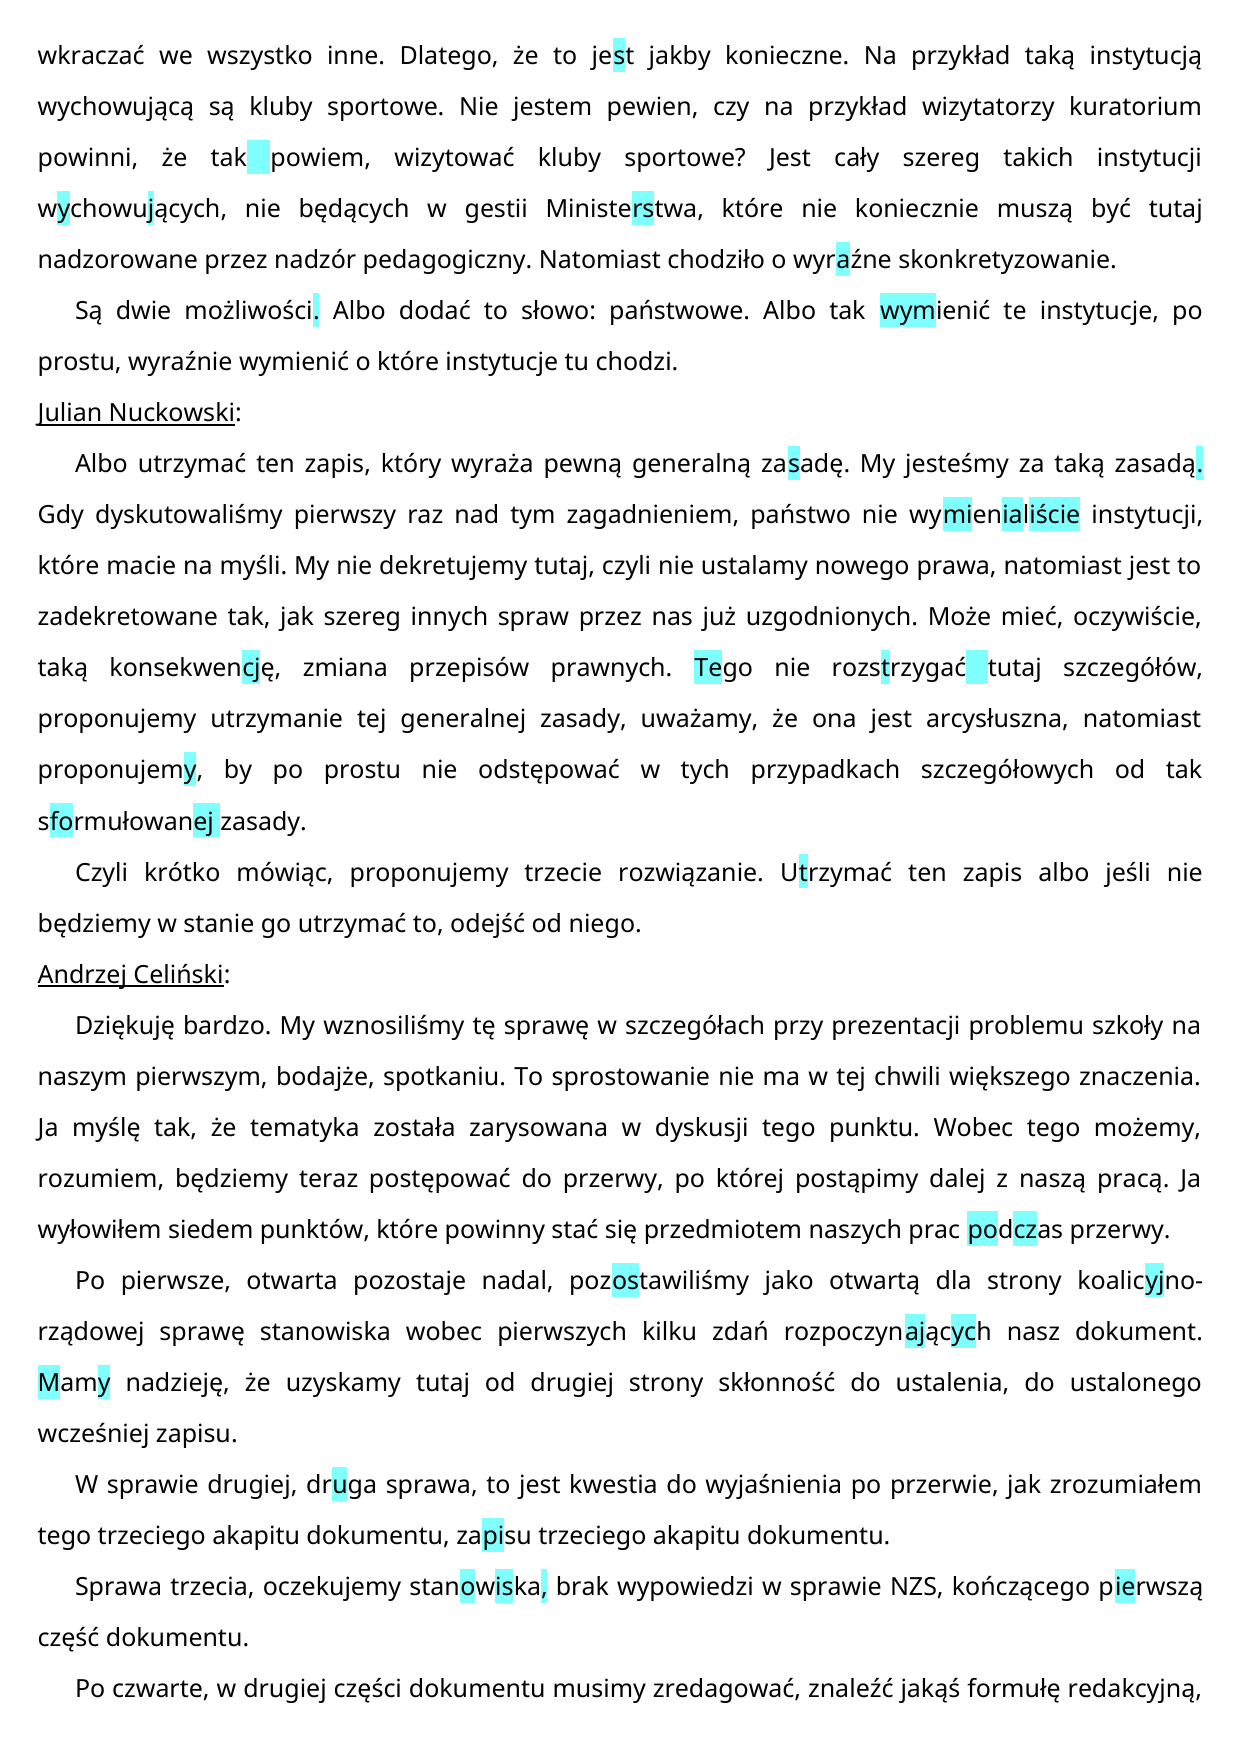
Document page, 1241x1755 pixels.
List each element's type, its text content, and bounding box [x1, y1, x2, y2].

text Po pierwsze, otwarta pozostaje nadal, pozostawiliśmy jako otwartą dla strony koalicyjno-rządowej sprawę stanowiska wobec pierwszych kilku zdań rozpoczynających nasz dokument. Mamy nadzieję, że uzyskamy tutaj od drugiej strony skłonność do ustalenia, do ustalonego wcześniej zapisu. [37, 1262, 1203, 1450]
text Julian Nuckowski: [37, 395, 1203, 429]
text W sprawie drugiej, druga sprawa, to jest kwestia do wyjaśnienia po przerwie, jak zrozumiałem tego trzeciego akapitu dokumentu, zapisu trzeciego akapitu dokumentu. [37, 1467, 1203, 1552]
text wkraczać we wszystko inne. Dlatego, że to jest jakby konieczne. Na przykład taką instytucją wychowującą są kluby sportowe. Nie jestem pewien, czy na przykład wizytatorzy kuratorium powinni, że tak powiem, wizytować kluby sportowe? Jest cały szereg takich instytucji wychowujących, nie będących w gestii Ministerstwa, które nie koniecznie muszą być tutaj nadzorowane przez nadzór pedagogiczny. Natomiast chodziło o wyraźne skonkretyzowanie. [37, 37, 1203, 276]
text Po czwarte, w drugiej części dokumentu musimy zredagować, znaleźć jakąś formułę redakcyjną, [37, 1671, 1203, 1705]
text Czyli krótko mówiąc, proponujemy trzecie rozwiązanie. Utrzymać ten zapis albo jeśli nie będziemy w stanie go utrzymać to, odejść od niego. [37, 854, 1203, 939]
text Sprawa trzecia, oczekujemy stanowiska, brak wypowiedzi w sprawie NZS, kończącego pierwszą część dokumentu. [37, 1569, 1203, 1654]
text Albo utrzymać ten zapis, który wyraża pewną generalną zasadę. My jesteśmy za taką zasadą. Gdy dyskutowaliśmy pierwszy raz nad tym zagadnieniem, państwo nie wymienialiście instytucji, które macie na myśli. My nie dekretujemy tutaj, czyli nie ustalamy nowego prawa, natomiast jest to zadekretowane tak, jak szereg innych spraw przez nas już uzgodnionych. Może mieć, oczywiście, taką konsekwencję, zmiana przepisów prawnych. Tego nie rozstrzygać tutaj szczegółów, proponujemy utrzymanie tej generalnej zasady, uważamy, że ona jest arcysłuszna, natomiast proponujemy, by po prostu nie odstępować w tych przypadkach szczegółowych od tak sformułowanej zasady. [37, 446, 1203, 837]
text Andrzej Celiński: [37, 956, 1203, 990]
text Dziękuję bardzo. My wznosiliśmy tę sprawę w szczegółach przy prezentacji problemu szkoły na naszym pierwszym, bodajże, spotkaniu. To sprostowanie nie ma w tej chwili większego znaczenia. Ja myślę tak, że tematyka została zarysowana w dyskusji tego punktu. Wobec tego możemy, rozumiem, będziemy teraz postępować do przerwy, po której postąpimy dalej z naszą pracą. Ja wyłowiłem siedem punktów, które powinny stać się przedmiotem naszych prac podczas przerwy. [37, 1007, 1203, 1246]
text Są dwie możliwości. Albo dodać to słowo: państwowe. Albo tak wymienić te instytucje, po prostu, wyraźnie wymienić o które instytucje tu chodzi. [37, 293, 1203, 378]
